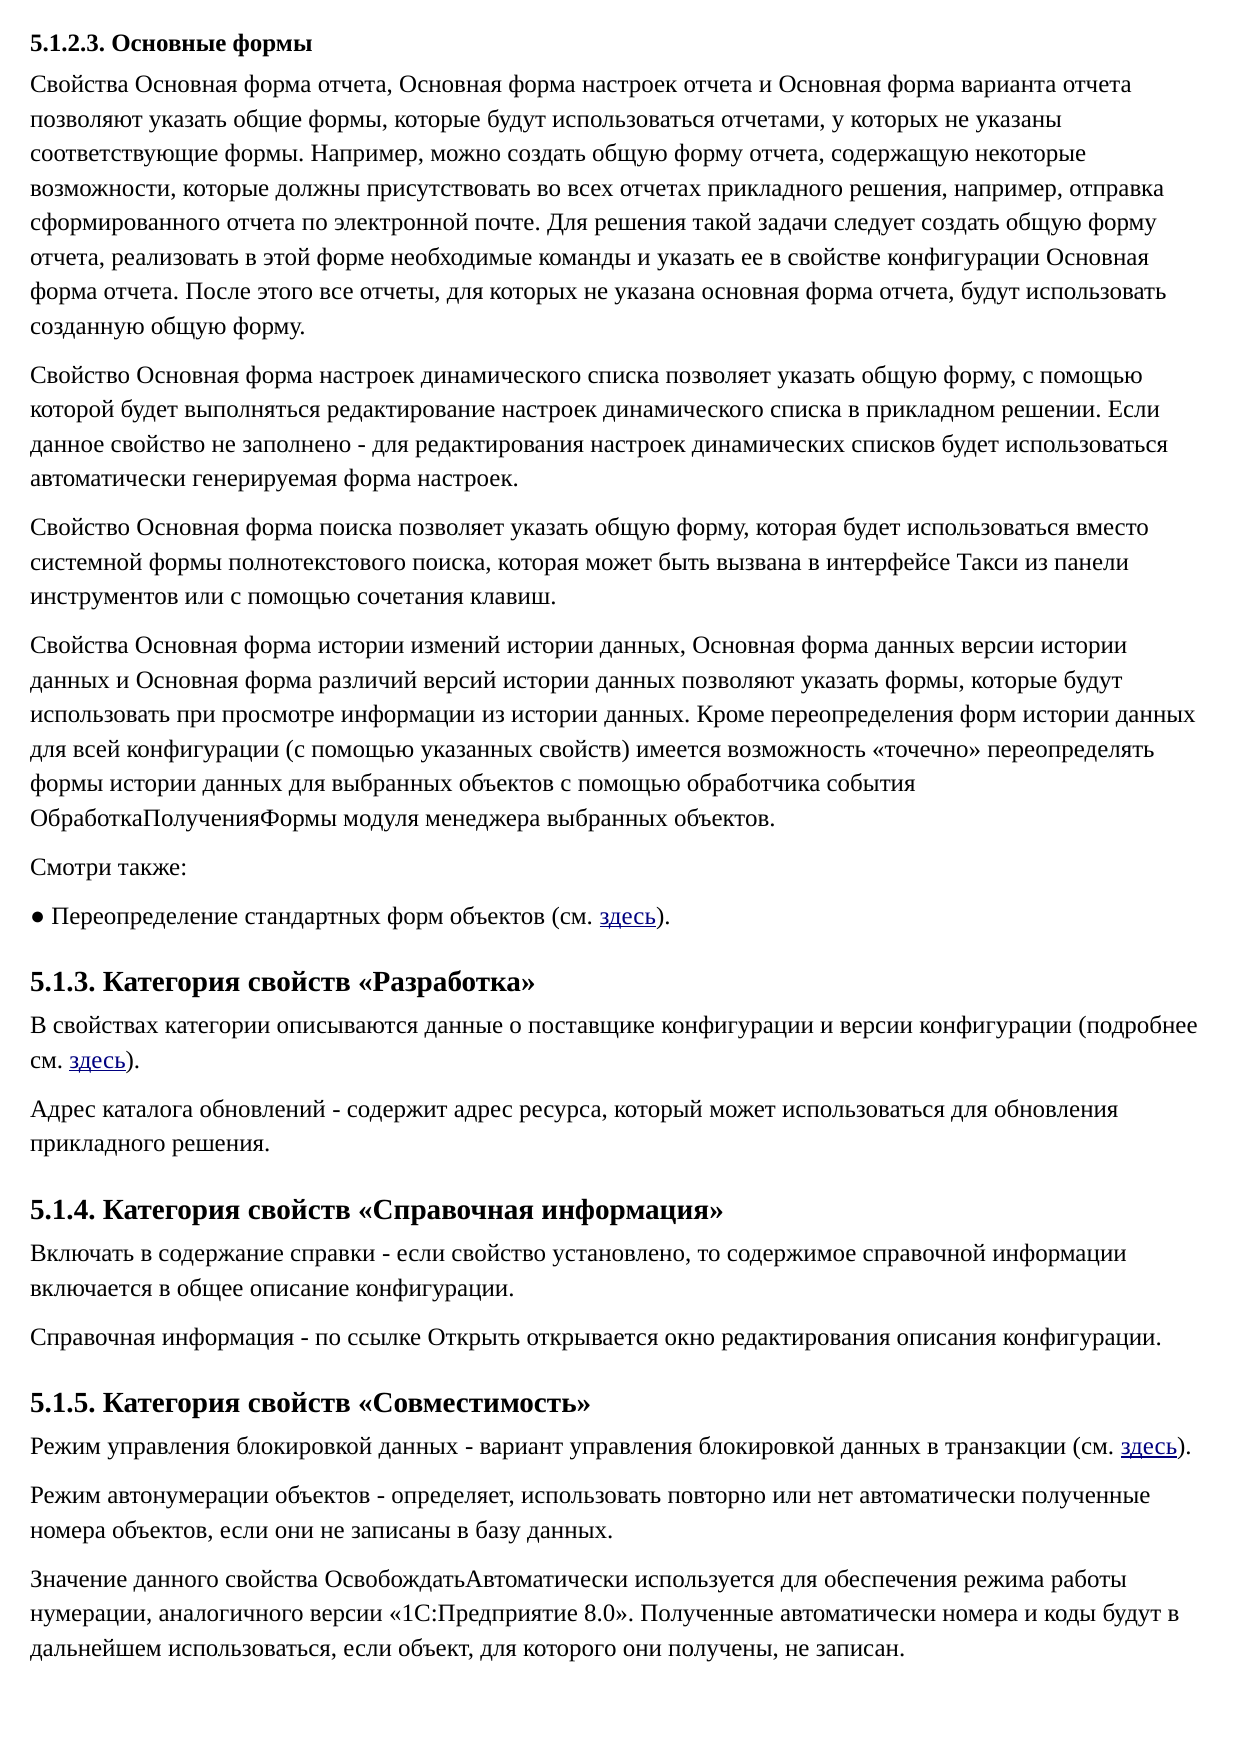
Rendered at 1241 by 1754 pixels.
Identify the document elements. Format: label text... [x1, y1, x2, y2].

text Включать в содержание справки ‑ если свойство установлено, то содержимое справочной информации включается в общее описание конфигурации. [30, 1238, 1211, 1301]
subtitle 5.1.2.3. Основные формы [30, 28, 1211, 57]
text Смотри также: [30, 852, 1211, 881]
text Значение данного свойства ОсвобождатьАвтоматически используется для обеспечения режима работы нумерации, аналогичного версии «1С:Предприятие 8.0». Полученные автоматически номера и коды будут в дальнейшем использоваться, если объект, для которого они получены, не записан. [30, 1564, 1211, 1662]
text Свойства Основная форма истории измений истории данных, Основная форма данных версии истории данных и Основная форма различий версий истории данных позволяют указать формы, которые будут использовать при просмотре информации из истории данных. Кроме переопределения форм истории данных для всей конфигурации (с помощью указанных свойств) имеется возможность «точечно» переопределять формы истории данных для выбранных объектов с помощью обработчика события ОбработкаПолученияФормы модуля менеджера выбранных объектов. [30, 630, 1211, 831]
text Режим управления блокировкой данных ‑ вариант управления блокировкой данных в транзакции (см. здесь). [30, 1431, 1211, 1460]
text Свойство Основная форма настроек динамического списка позволяет указать общую форму, с помощью которой будет выполняться редактирование настроек динамического списка в прикладном решении. Если данное свойство не заполнено ‑ для редактирования настроек динамических списков будет использоваться автоматически генерируемая форма настроек. [30, 360, 1211, 492]
text Справочная информация ‑ по ссылке Открыть открывается окно редактирования описания конфигурации. [30, 1322, 1211, 1351]
text Режим автонумерации объектов ‑ определяет, использовать повторно или нет автоматически полученные номера объектов, если они не записаны в базу данных. [30, 1481, 1211, 1544]
subtitle 5.1.5. Категория свойств «Совместимость» [30, 1385, 1211, 1419]
text Адрес каталога обновлений ‑ содержит адрес ресурса, который может использоваться для обновления прикладного решения. [30, 1094, 1211, 1157]
text Свойства Основная форма отчета, Основная форма настроек отчета и Основная форма варианта отчета позволяют указать общие формы, которые будут использоваться отчетами, у которых не указаны соответствующие формы. Например, можно создать общую форму отчета, содержащую некоторые возможности, которые должны присутствовать во всех отчетах прикладного решения, например, отправка сформированного отчета по электронной почте. Для решения такой задачи следует создать общую форму отчета, реализовать в этой форме необходимые команды и указать ее в свойстве конфигурации Основная форма отчета. После этого все отчеты, для которых не указана основная форма отчета, будут использовать созданную общую форму. [30, 69, 1211, 339]
text ● Переопределение стандартных форм объектов (см. здесь). [30, 901, 1211, 929]
subtitle 5.1.4. Категория свойств «Справочная информация» [30, 1192, 1211, 1226]
text В свойствах категории описываются данные о поставщике конфигурации и версии конфигурации (подробнее см. здесь). [30, 1011, 1211, 1074]
subtitle 5.1.3. Категория свойств «Разработка» [30, 964, 1211, 998]
text Свойство Основная форма поиска позволяет указать общую форму, которая будет использоваться вместо системной формы полнотекстового поиска, которая может быть вызвана в интерфейсе Такси из панели инструментов или с помощью сочетания клавиш. [30, 512, 1211, 610]
